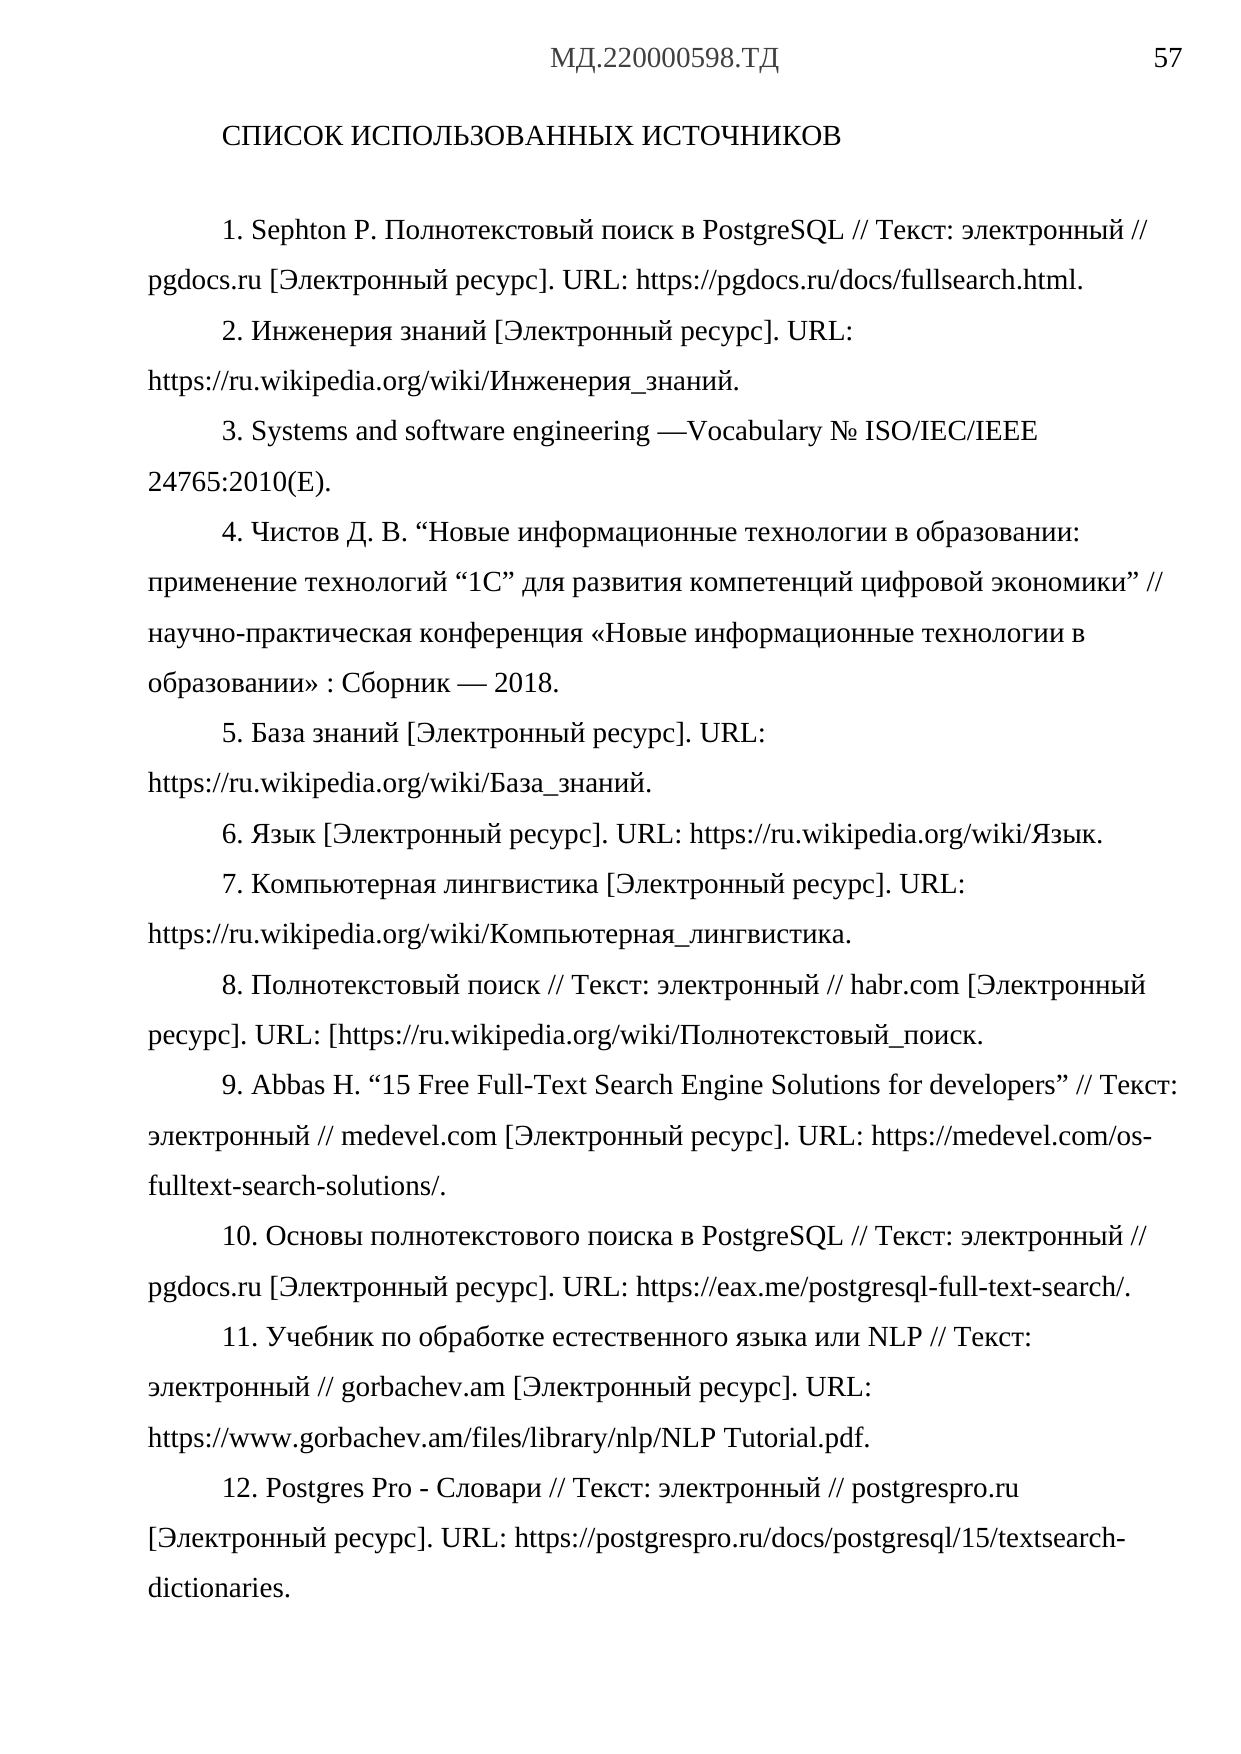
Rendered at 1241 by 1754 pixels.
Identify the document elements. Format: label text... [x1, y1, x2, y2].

text 5. База знаний [Электронный ресурс]. URL: https://ru.wikipedia.org/wiki/База_знаний. [148, 715, 1181, 799]
text 8. Полнотекстовый поиск // Текст: электронный // habr.com [Электронный ресурс]. URL: [https://ru.wikipedia.org/wiki/Полнотекстовый_поиск. [148, 967, 1181, 1051]
text 1. Sephton P. Полнотекстовый поиск в PostgreSQL // Текст: электронный // pgdocs.ru [Электронный ресурс]. URL: https://pgdocs.ru/docs/fullsearch.html. [148, 212, 1181, 296]
text 9. Abbas H. “15 Free Full-Text Search Engine Solutions for developers” // Текст: электронный // medevel.com [Электронный ресурс]. URL: https://medevel.com/os-fulltext-search-solutions/. [148, 1067, 1181, 1202]
text 2. Инженерия знаний [Электронный ресурс]. URL: https://ru.wikipedia.org/wiki/Инженерия_знаний. [148, 313, 1181, 397]
text 12. Postgres Pro - Словари // Текст: электронный // postgrespro.ru [Электронный ресурс]. URL: https://postgrespro.ru/docs/postgresql/15/textsearch-dictionaries. [148, 1470, 1181, 1604]
subtitle Список использованных источников [222, 118, 1181, 152]
text 4. Чистов Д. В. “Новые информационные технологии в образовании: применение технологий “1С” для развития компетенций цифровой экономики” // научно-практическая конференция «Новые информационные технологии в образовании» : Сборник — 2018. [148, 514, 1181, 698]
text 3. Systems and software engineering —Vocabulary № ISO/IEC/IEEE 24765:2010(E). [148, 413, 1181, 497]
text 11. Учебник по обработке естественного языка или NLP // Текст: электронный // gorbachev.am [Электронный ресурс]. URL: https://www.gorbachev.am/files/library/nlp/NLP Tutorial.pdf. [148, 1319, 1181, 1453]
text 6. Язык [Электронный ресурс]. URL: https://ru.wikipedia.org/wiki/Язык. [148, 816, 1181, 849]
text 10. Основы полнотекстового поиска в PostgreSQL // Текст: электронный // pgdocs.ru [Электронный ресурс]. URL: https://eax.me/postgresql-full-text-search/. [148, 1218, 1181, 1302]
text 7. Компьютерная лингвистика [Электронный ресурс]. URL: https://ru.wikipedia.org/wiki/Компьютерная_лингвистика. [148, 866, 1181, 950]
